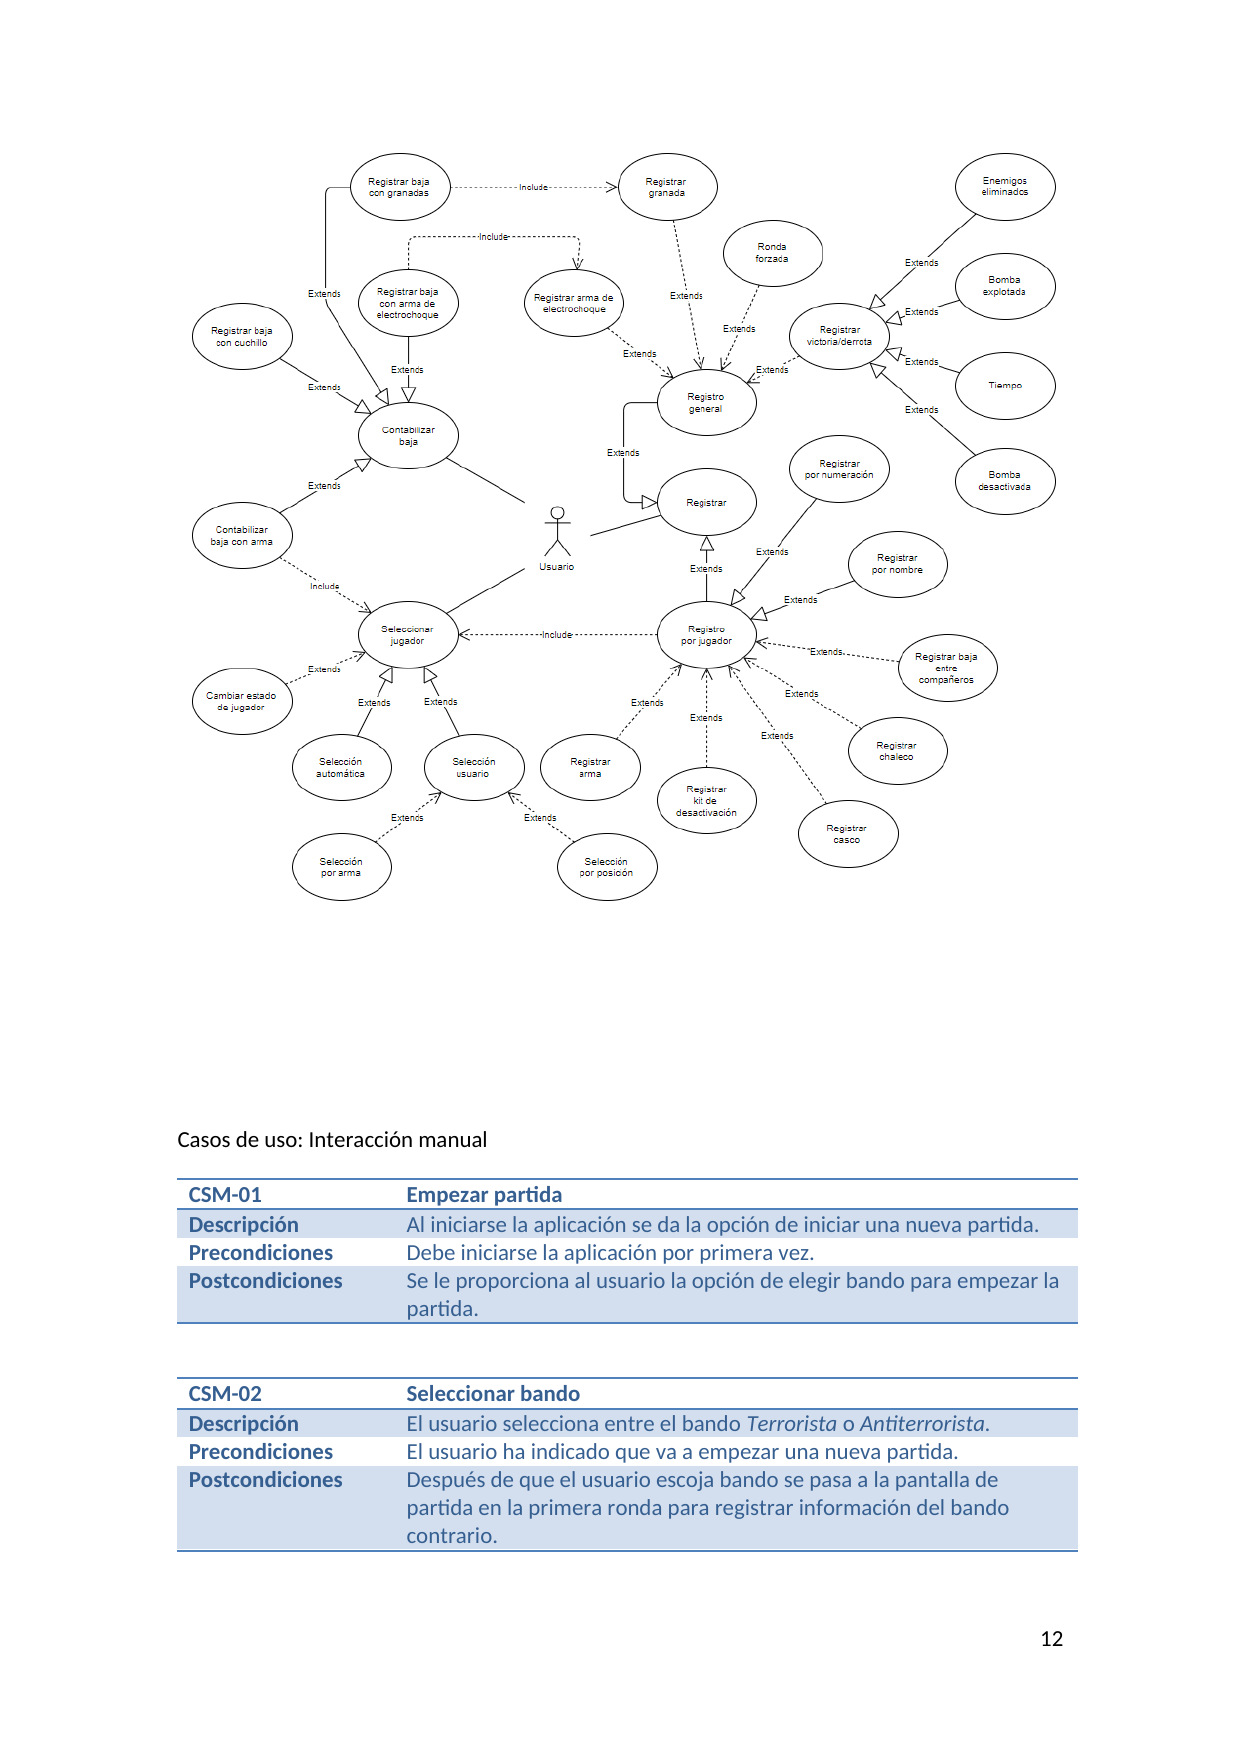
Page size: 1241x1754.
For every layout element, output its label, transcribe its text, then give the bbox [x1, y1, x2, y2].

table_cell Postcondiciones [177, 1466, 395, 1549]
picture [177, 147, 1063, 909]
text Casos de uso: Interacción manual [177, 1125, 1063, 1153]
table_cell Después de que el usuario escoja bando se pasa a la pantalla de partida en la primera ronda para registrar información del bando contrario. [395, 1466, 1078, 1549]
table_header CSM-02 [177, 1379, 395, 1407]
table_cell El usuario ha indicado que va a empezar una nueva partida. [395, 1438, 1078, 1466]
table_header Seleccionar bando [395, 1379, 1078, 1407]
table_cell Precondiciones [177, 1438, 395, 1466]
table_header CSM-01 [177, 1180, 395, 1208]
table_cell Descripción [177, 1410, 395, 1437]
table_cell Postcondiciones [177, 1266, 395, 1322]
table_cell Precondiciones [177, 1238, 395, 1266]
table_header Empezar partida [395, 1180, 1078, 1208]
table_cell Debe iniciarse la aplicación por primera vez. [395, 1238, 1078, 1266]
table_cell El usuario selecciona entre el bando Terrorista o Antiterrorista. [395, 1410, 1078, 1437]
table_cell Al iniciarse la aplicación se da la opción de iniciar una nueva partida. [395, 1210, 1078, 1238]
table_cell Se le proporciona al usuario la opción de elegir bando para empezar la partida. [395, 1266, 1078, 1322]
table_cell Descripción [177, 1210, 395, 1238]
